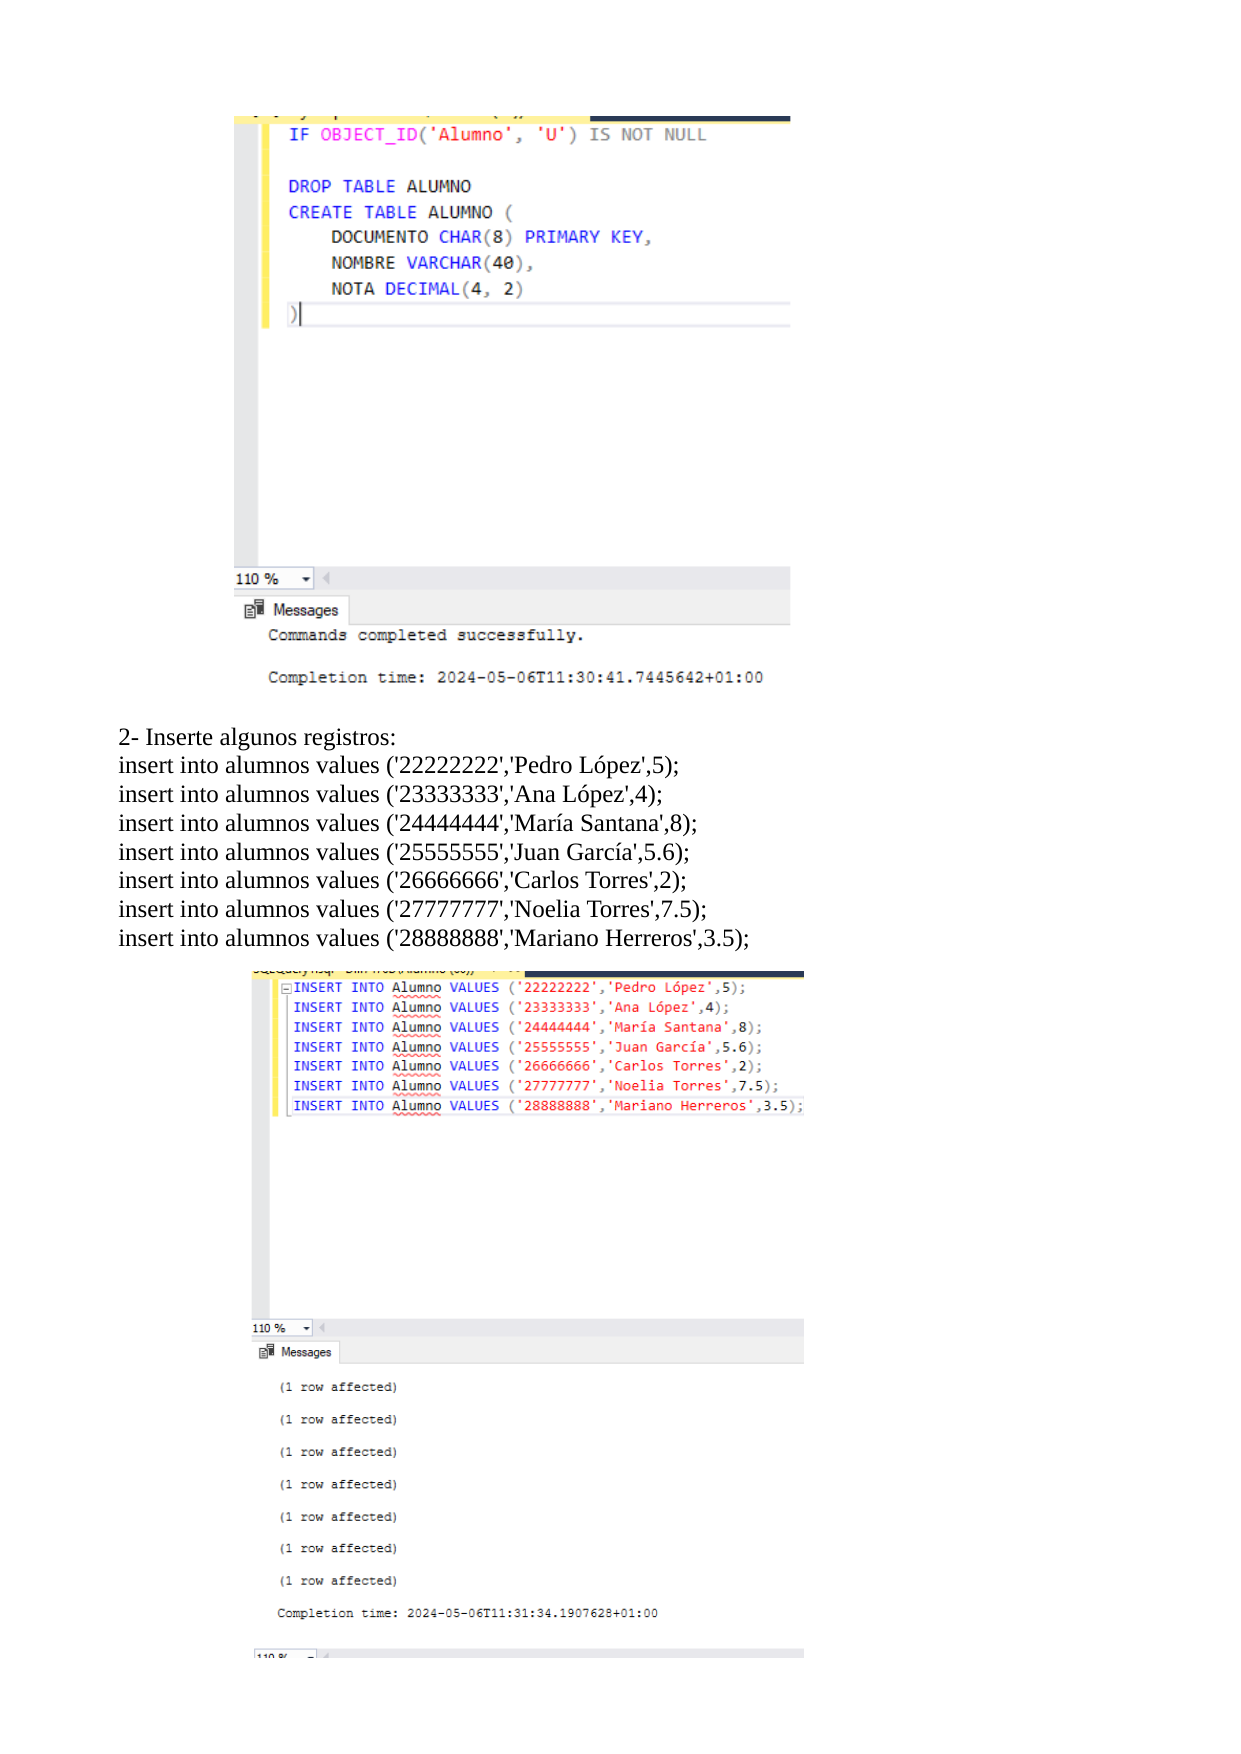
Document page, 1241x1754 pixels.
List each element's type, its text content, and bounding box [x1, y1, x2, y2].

text insert into alumnos values ('25555555','Juan García',5.6); [118, 837, 1122, 866]
text insert into alumnos values ('22222222','Pedro López',5); [118, 751, 1122, 779]
text insert into alumnos values ('26666666','Carlos Torres',2); [118, 866, 1122, 894]
text insert into alumnos values ('24444444','María Santana',8); [118, 808, 1122, 837]
picture [234, 116, 791, 695]
picture [251, 971, 804, 1658]
text insert into alumnos values ('28888888','Mariano Herreros',3.5); [118, 923, 1122, 952]
text insert into alumnos values ('23333333','Ana López',4); [118, 779, 1122, 808]
text 2- Inserte algunos registros: [118, 722, 1122, 751]
text insert into alumnos values ('27777777','Noelia Torres',7.5); [118, 894, 1122, 923]
